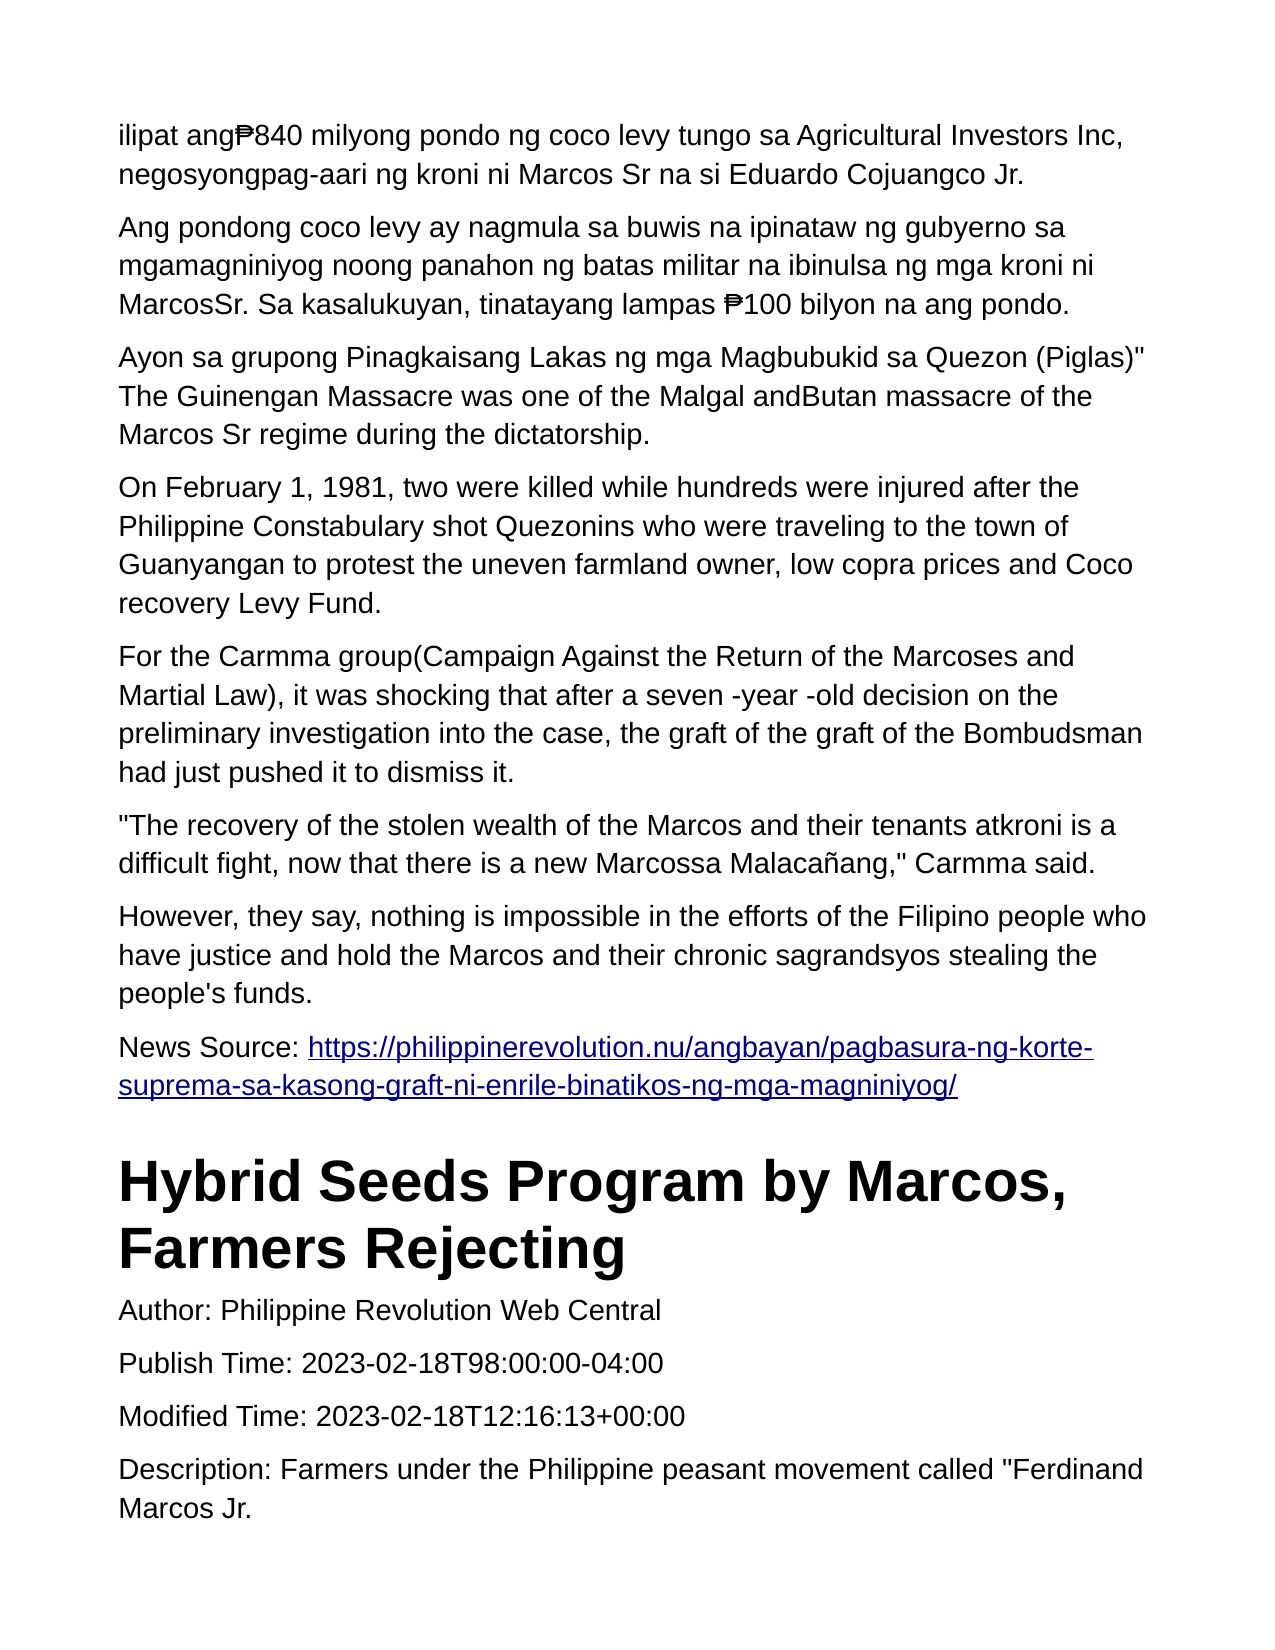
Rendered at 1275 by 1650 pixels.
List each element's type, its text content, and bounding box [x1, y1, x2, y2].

text For the Carmma group(Campaign Against the Return of the Marcoses and Martial Law), it was shocking that after a seven -year -old decision on the preliminary investigation into the case, the graft of the graft of the Bombudsman had just pushed it to dismiss it. [118, 639, 1157, 788]
text Publish Time: 2023-02-18T98:00:00-04:00 [118, 1346, 1157, 1379]
text Author: Philippine Revolution Web Central [118, 1293, 1157, 1326]
text Ang pondong coco levy ay nagmula sa buwis na ipinataw ng gubyerno sa mgamagniniyog noong panahon ng batas militar na ibinulsa ng mga kroni ni MarcosSr. Sa kasalukuyan, tinatayang lampas ₱100 bilyon na ang pondo. [118, 210, 1157, 320]
text News Source: https://philippinerevolution.nu/angbayan/pagbasura-ng-korte-suprema-sa-kasong-graft-ni-enrile-binatikos-ng-mga-magniniyog/ [118, 1029, 1157, 1102]
text On February 1, 1981, two were killed while hundreds were injured after the Philippine Constabulary shot Quezonins who were traveling to the town of Guanyangan to protest the uneven farmland owner, low copra prices and Coco recovery Levy Fund. [118, 470, 1157, 619]
text Description: Farmers under the Philippine peasant movement called "Ferdinand Marcos Jr. [118, 1452, 1157, 1524]
text ilipat ang₱840 milyong pondo ng coco levy tungo sa Agricultural Investors Inc, negosyongpag-aari ng kroni ni Marcos Sr na si Eduardo Cojuangco Jr. [118, 118, 1157, 190]
text However, they say, nothing is impossible in the efforts of the Filipino people who have justice and hold the Marcos and their chronic sagrandsyos stealing the people's funds. [118, 899, 1157, 1010]
text Ayon sa grupong Pinagkaisang Lakas ng mga Magbubukid sa Quezon (Piglas)" The Guinengan Massacre was one of the Malgal andButan massacre of the Marcos Sr regime during the dictatorship. [118, 340, 1157, 451]
text Modified Time: 2023-02-18T12:16:13+00:00 [118, 1399, 1157, 1433]
text "The recovery of the stolen wealth of the Marcos and their tenants atkroni is a difficult fight, now that there is a new Marcossa Malacañang," Carmma said. [118, 808, 1157, 880]
subtitle Hybrid Seeds Program by Marcos, Farmers Rejecting [118, 1146, 1157, 1280]
